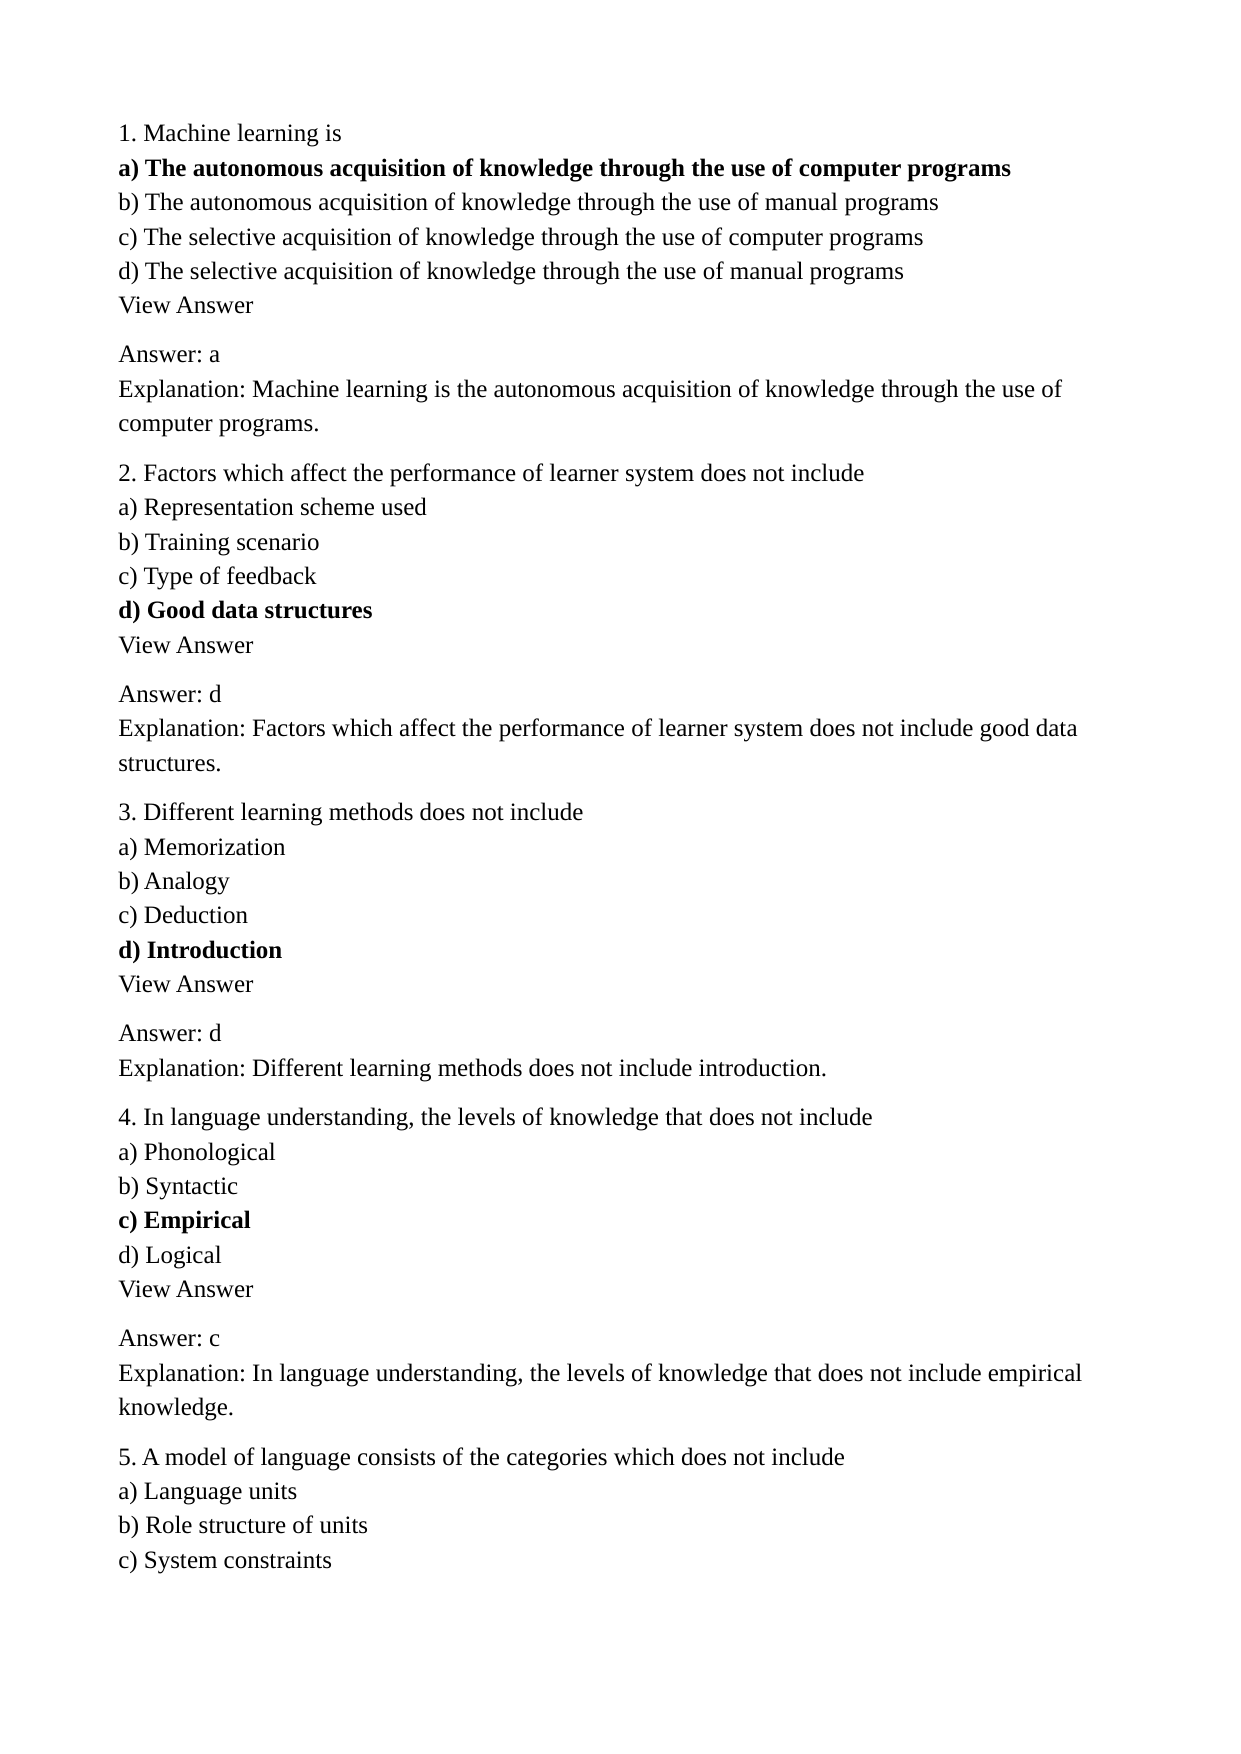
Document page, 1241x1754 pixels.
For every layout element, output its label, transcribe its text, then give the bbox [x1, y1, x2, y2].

text 3. Different learning methods does not include a) Memorization b) Analogy c) Deduction d) Introduction View Answer [118, 797, 1122, 998]
text Answer: d Explanation: Different learning methods does not include introduction. [118, 1018, 1122, 1082]
text 2. Factors which affect the performance of learner system does not include a) Representation scheme used b) Training scenario c) Type of feedback d) Good data structures View Answer [118, 458, 1122, 659]
text 5. A model of language consists of the categories which does not include a) Language units b) Role structure of units c) System constraints [118, 1442, 1122, 1574]
text Answer: a Explanation: Machine learning is the autonomous acquisition of knowledge through the use of computer programs. [118, 339, 1122, 437]
text 1. Machine learning is a) The autonomous acquisition of knowledge through the use of computer programs b) The autonomous acquisition of knowledge through the use of manual programs c) The selective acquisition of knowledge through the use of computer programs d) The selective acquisition of knowledge through the use of manual programs View Answer [118, 118, 1122, 319]
text Answer: d Explanation: Factors which affect the performance of learner system does not include good data structures. [118, 679, 1122, 777]
text Answer: c Explanation: In language understanding, the levels of knowledge that does not include empirical knowledge. [118, 1323, 1122, 1421]
text 4. In language understanding, the levels of knowledge that does not include a) Phonological b) Syntactic c) Empirical d) Logical View Answer [118, 1102, 1122, 1303]
